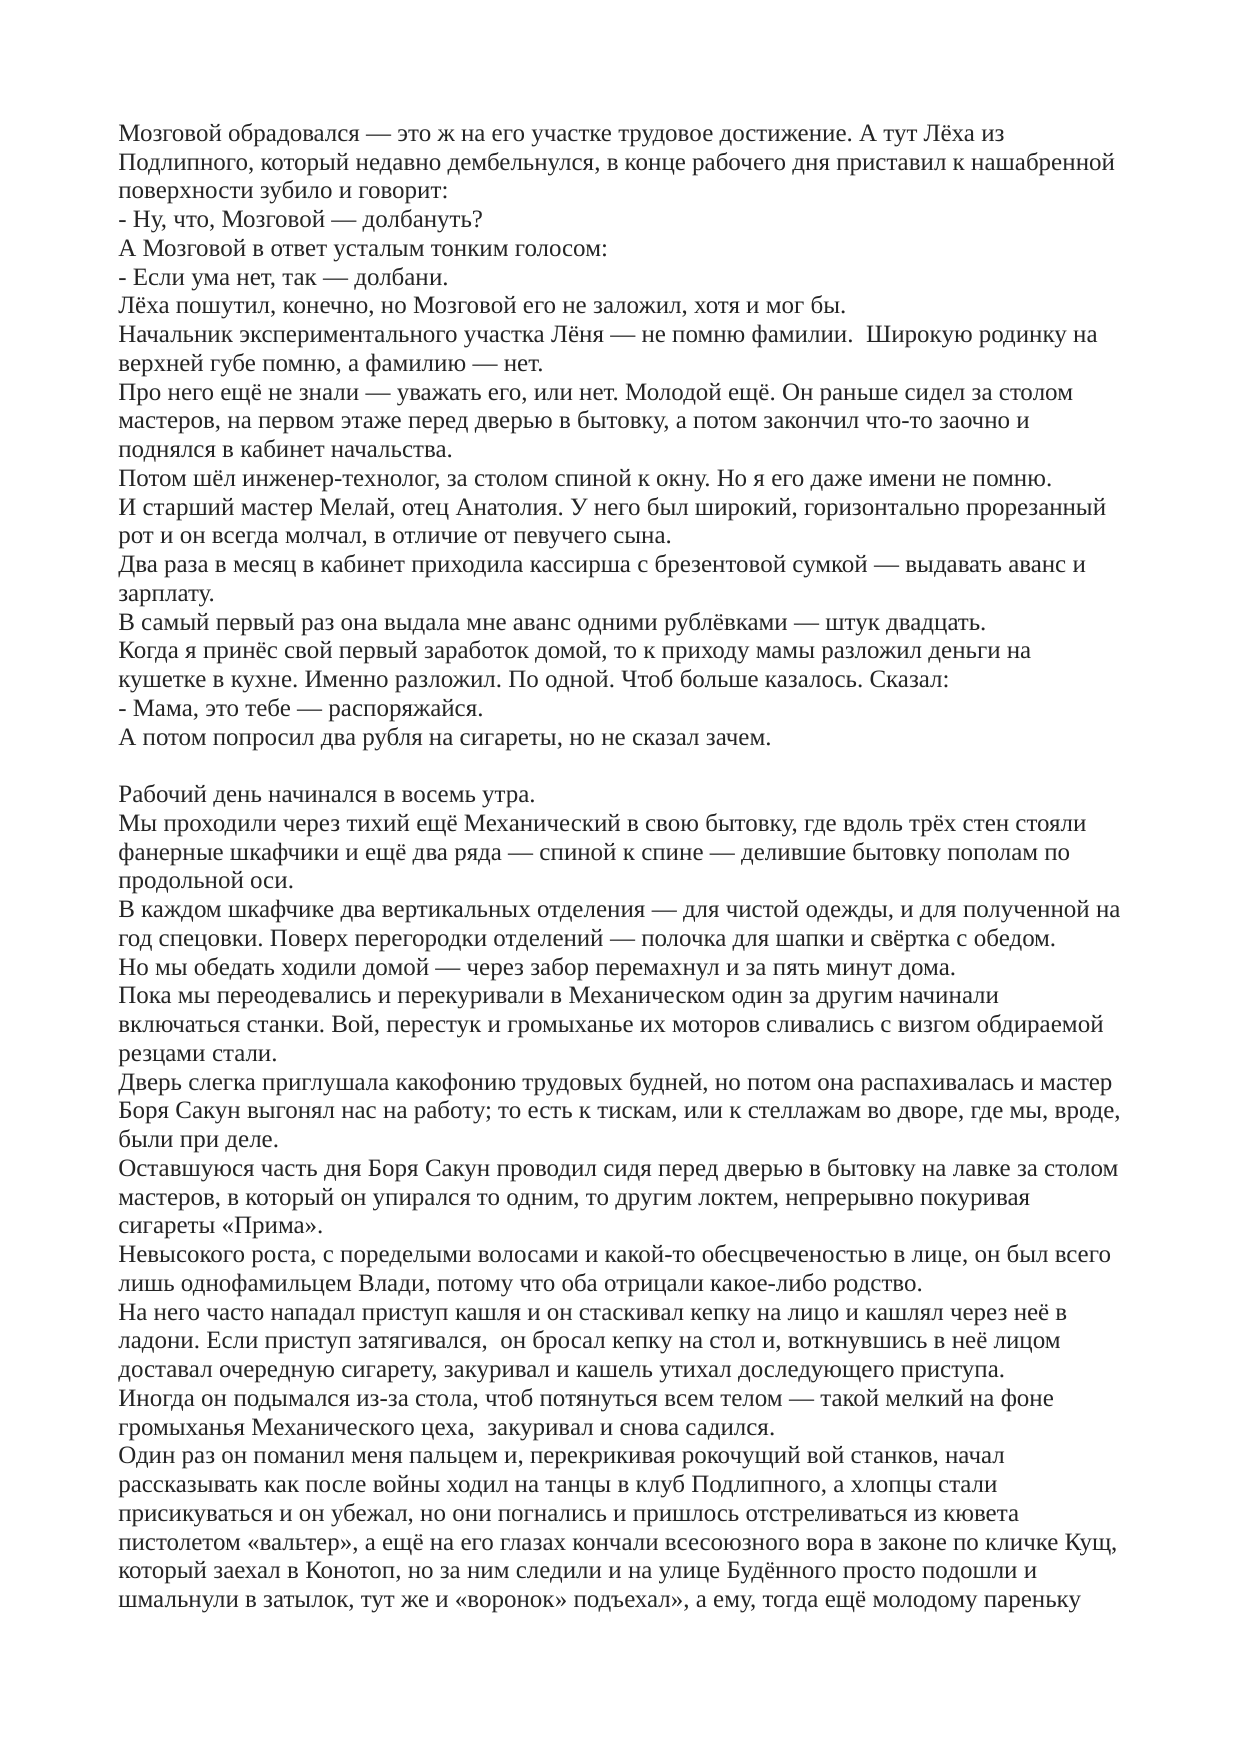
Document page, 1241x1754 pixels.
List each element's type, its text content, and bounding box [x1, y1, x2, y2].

text Оставшуюся часть дня Боря Сакун проводил сидя перед дверью в бытовку на лавке за столом мастеров, в который он упирался то одним, то другим локтем, непрерывно покуривая сигареты «Прима». [118, 1153, 1122, 1239]
text Мозговой обрадовался — это ж на его участке трудовое достижение. А тут Лёха из Подлипного, который недавно дембельнулся, в конце рабочего дня приставил к нашабренной поверхности зубило и говорит: [118, 118, 1122, 204]
text Пока мы переодевались и перекуривали в Механическом один за другим начинали включаться станки. Вой, перестук и громыханье их моторов сливались с визгом обдираемой резцами стали. [118, 981, 1122, 1067]
text В самый первый раз она выдала мне аванс одними рублёвками — штук двадцать. [118, 607, 1122, 636]
text На него часто нападал приступ кашля и он стаскивал кепку на лицо и кашлял через неё в ладони. Если приступ затягивался, он бросал кепку на стол и, воткнувшись в неё лицом доставал очередную сигарету, закуривал и кашель утихал доследующего приступа. [118, 1297, 1122, 1383]
text И старший мастер Мелай, отец Анатолия. У него был широкий, горизонтально прорезанный рот и он всегда молчал, в отличие от певучего сына. [118, 492, 1122, 549]
text Один раз он поманил меня пальцем и, перекрикивая рокочущий вой станков, начал рассказывать как после войны ходил на танцы в клуб Подлипного, а хлопцы стали присикуваться и он убежал, но они погнались и пришлось отстреливаться из кювета пистолетом «вальтер», а ещё на его глазах кончали всесоюзного вора в законе по кличке Кущ, который заехал в Конотоп, но за ним следили и на улице Будённого просто подошли и шмальнули в затылок, тут же и «воронок» подъехал», а ему, тогда ещё молодому пареньку [118, 1441, 1122, 1613]
text - Мама, это тебе — распоряжайся. [118, 693, 1122, 722]
text Рабочий день начинался в восемь утра. [118, 779, 1122, 808]
text Начальник экспериментального участка Лёня — не помню фамилии. Широкую родинку на верхней губе помню, а фамилию — нет. [118, 319, 1122, 377]
text - Если ума нет, так — долбани. [118, 262, 1122, 291]
text Мы проходили через тихий ещё Механический в свою бытовку, где вдоль трёх стен стояли фанерные шкафчики и ещё два ряда — спиной к спине — делившие бытовку пополам по продольной оси. [118, 808, 1122, 894]
text - Ну, что, Мозговой — долбануть? [118, 204, 1122, 233]
text Невысокого роста, с поределыми волосами и какой-то обесцвеченостью в лице, он был всего лишь однофамильцем Влади, потому что оба отрицали какое-либо родство. [118, 1239, 1122, 1297]
text А потом попросил два рубля на сигареты, но не сказал зачем. [118, 722, 1122, 751]
text Два раза в месяц в кабинет приходила кассирша с брезентовой сумкой — выдавать аванс и зарплату. [118, 549, 1122, 607]
text А Мозговой в ответ усталым тонким голосом: [118, 233, 1122, 262]
text Иногда он подымался из-за стола, чтоб потянуться всем телом — такой мелкий на фоне громыханья Механического цеха, закуривал и снова садился. [118, 1383, 1122, 1441]
text Потом шёл инженер-технолог, за столом спиной к окну. Но я его даже имени не помню. [118, 463, 1122, 492]
text Про него ещё не знали — уважать его, или нет. Молодой ещё. Он раньше сидел за столом мастеров, на первом этаже перед дверью в бытовку, а потом закончил что-то заочно и поднялся в кабинет начальства. [118, 377, 1122, 463]
text Когда я принёс свой первый заработок домой, то к приходу мамы разложил деньги на кушетке в кухне. Именно разложил. По одной. Чтоб больше казалось. Сказал: [118, 636, 1122, 693]
text В каждом шкафчике два вертикальных отделения — для чистой одежды, и для полученной на год спецовки. Поверх перегородки отделений — полочка для шапки и свёртка с обедом. [118, 894, 1122, 952]
text Но мы обедать ходили домой — через забор перемахнул и за пять минут дома. [118, 952, 1122, 981]
text Лёха пошутил, конечно, но Мозговой его не заложил, хотя и мог бы. [118, 291, 1122, 319]
text Дверь слегка приглушала какофонию трудовых будней, но потом она распахивалась и мастер Боря Сакун выгонял нас на работу; то есть к тискам, или к стеллажам во дворе, где мы, вроде, были при деле. [118, 1067, 1122, 1153]
